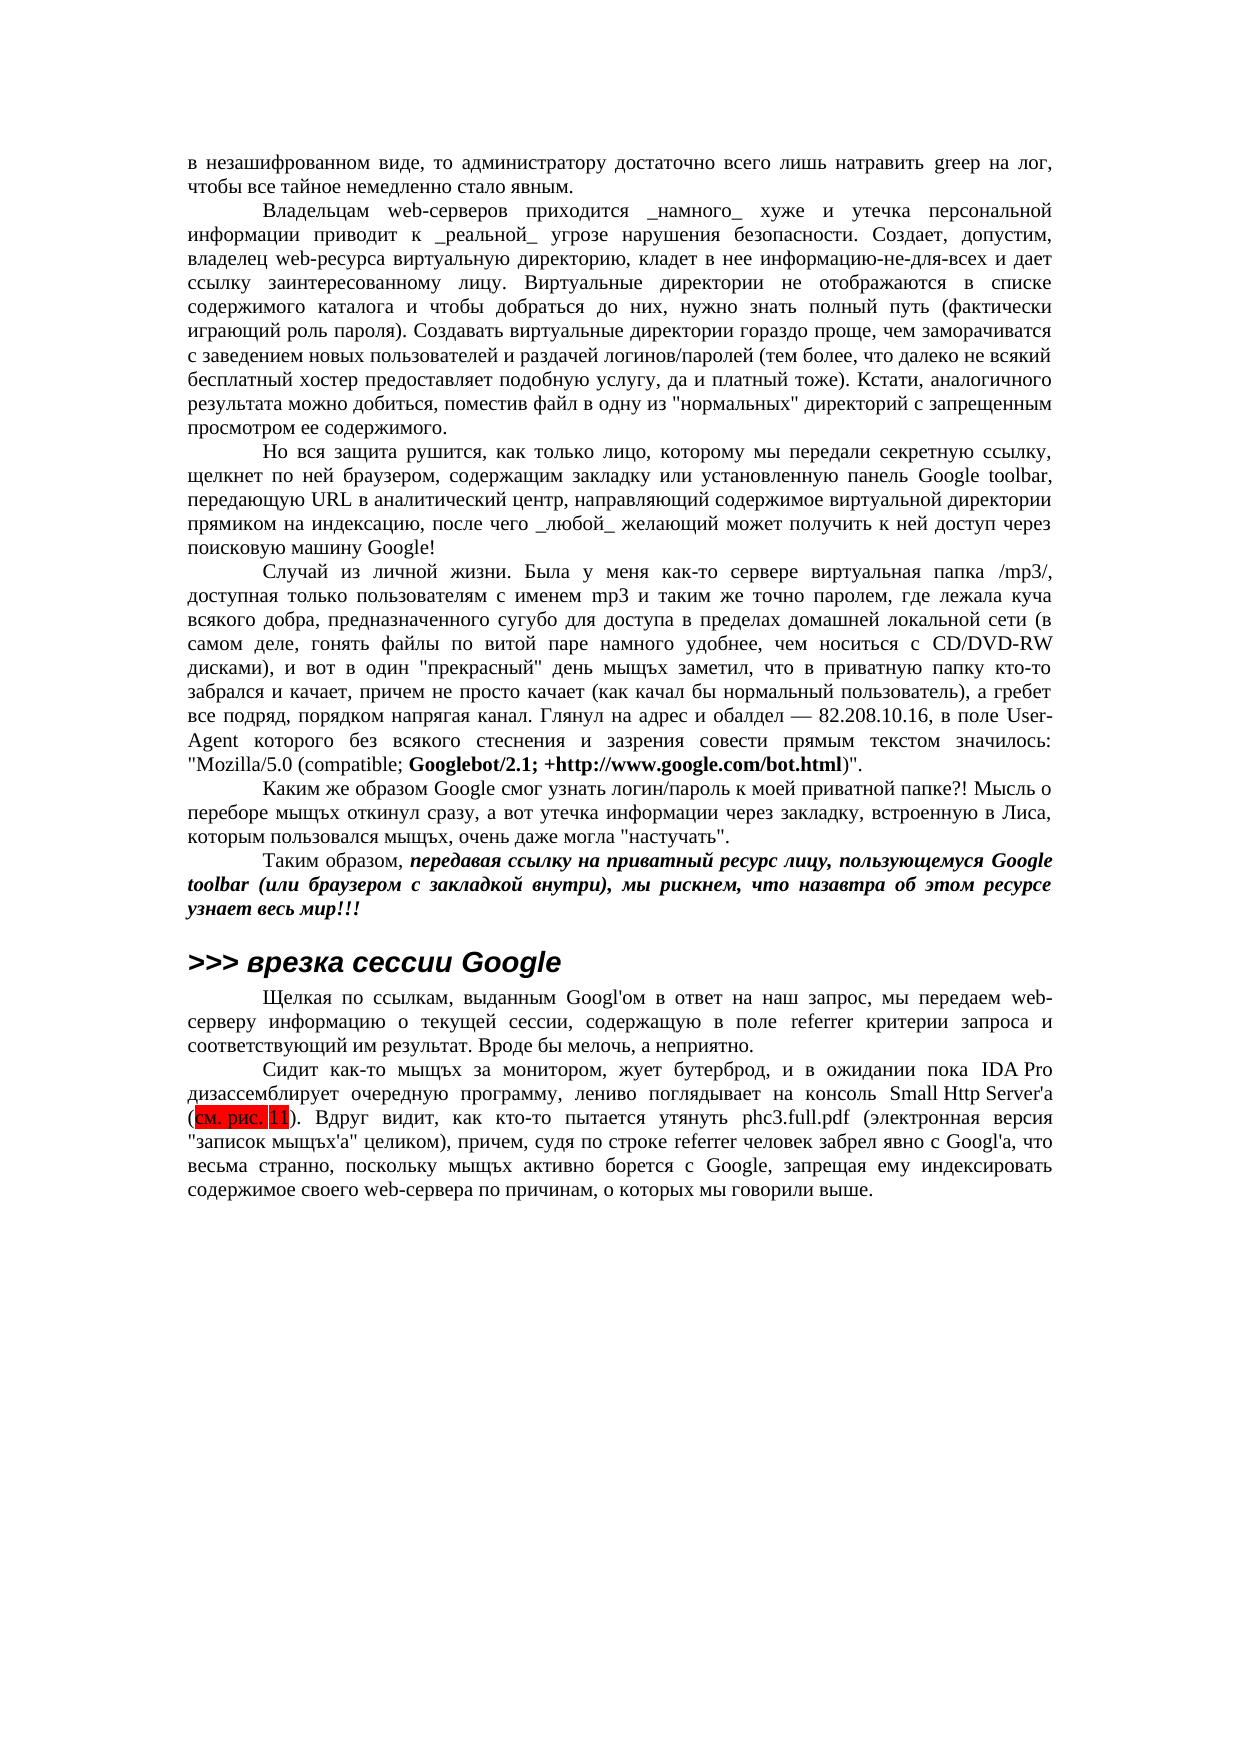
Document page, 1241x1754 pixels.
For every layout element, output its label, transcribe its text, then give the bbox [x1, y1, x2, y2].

text Случай из личной жизни. Была у меня как-то сервере виртуальная папка /mp3/, доступная только пользователям с именем mp3 и таким же точно паролем, где лежала куча всякого добра, предназначенного сугубо для доступа в пределах домашней локальной сети (в самом деле, гонять файлы по витой паре намного удобнее, чем носиться с CD/DVD-RW дисками), и вот в один "прекрасный" день мыщъх заметил, что в приватную папку кто-то забрался и качает, причем не просто качает (как качал бы нормальный пользователь), а гребет все подряд, порядком напрягая канал. Глянул на адрес и обалдел — 82.208.10.16, в поле User-Agent которого без всякого стеснения и зазрения совести прямым текстом значилось: "Mozilla/5.0 (compatible; Googlebot/2.1; +http://www.google.com/bot.html)". [187, 559, 1053, 776]
text Щелкая по ссылкам, выданным Googl'ом в ответ на наш запрос, мы передаем web-серверу информацию о текущей сессии, содержащую в поле referrer критерии запроса и соответствующий им результат. Вроде бы мелочь, а неприятно. [187, 985, 1053, 1057]
text в незашифрованном виде, то администратору достаточно всего лишь натравить greep на лог, чтобы все тайное немедленно стало явным. [187, 150, 1053, 198]
subtitle >>> врезка сессии Google [187, 945, 1053, 978]
text Сидит как-то мыщъх за монитором, жует бутерброд, и в ожидании пока IDA Pro дизассемблирует очередную программу, лениво поглядывает на консоль Small Http Server'а (см. рис. 11). Вдруг видит, как кто-то пытается утянуть phc3.full.pdf (электронная версия "записок мыщъх'а" целиком), причем, судя по строке referrer человек забрел явно с Googl'а, что весьма странно, поскольку мыщъх активно борется с Google, запрещая ему индексировать содержимое своего web-сервера по причинам, о которых мы говорили выше. [187, 1057, 1053, 1201]
text Владельцам web-серверов приходится _намного_ хуже и утечка персональной информации приводит к _реальной_ угрозе нарушения безопасности. Создает, допустим, владелец web-ресурса виртуальную директорию, кладет в нее информацию-не-для-всех и дает ссылку заинтересованному лицу. Виртуальные директории не отображаются в списке содержимого каталога и чтобы добраться до них, нужно знать полный путь (фактически играющий роль пароля). Создавать виртуальные директории гораздо проще, чем заморачиватся с заведением новых пользователей и раздачей логинов/паролей (тем более, что далеко не всякий бесплатный хостер предоставляет подобную услугу, да и платный тоже). Кстати, аналогичного результата можно добиться, поместив файл в одну из "нормальных" директорий с запрещенным просмотром ее содержимого. [187, 198, 1053, 439]
text Но вся защита рушится, как только лицо, которому мы передали секретную ссылку, щелкнет по ней браузером, содержащим закладку или установленную панель Google toolbar, передающую URL в аналитический центр, направляющий содержимое виртуальной директории прямиком на индексацию, после чего _любой_ желающий может получить к ней доступ через поисковую машину Google! [187, 439, 1053, 559]
text Таким образом, передавая ссылку на приватный ресурс лицу, пользующемуся Google toolbar (или браузером с закладкой внутри), мы рискнем, что назавтра об этом ресурсе узнает весь мир!!! [187, 848, 1053, 920]
text Каким же образом Google смог узнать логин/пароль к моей приватной папке?! Мысль о переборе мыщъх откинул сразу, а вот утечка информации через закладку, встроенную в Лиса, которым пользовался мыщъх, очень даже могла "настучать". [187, 776, 1053, 848]
